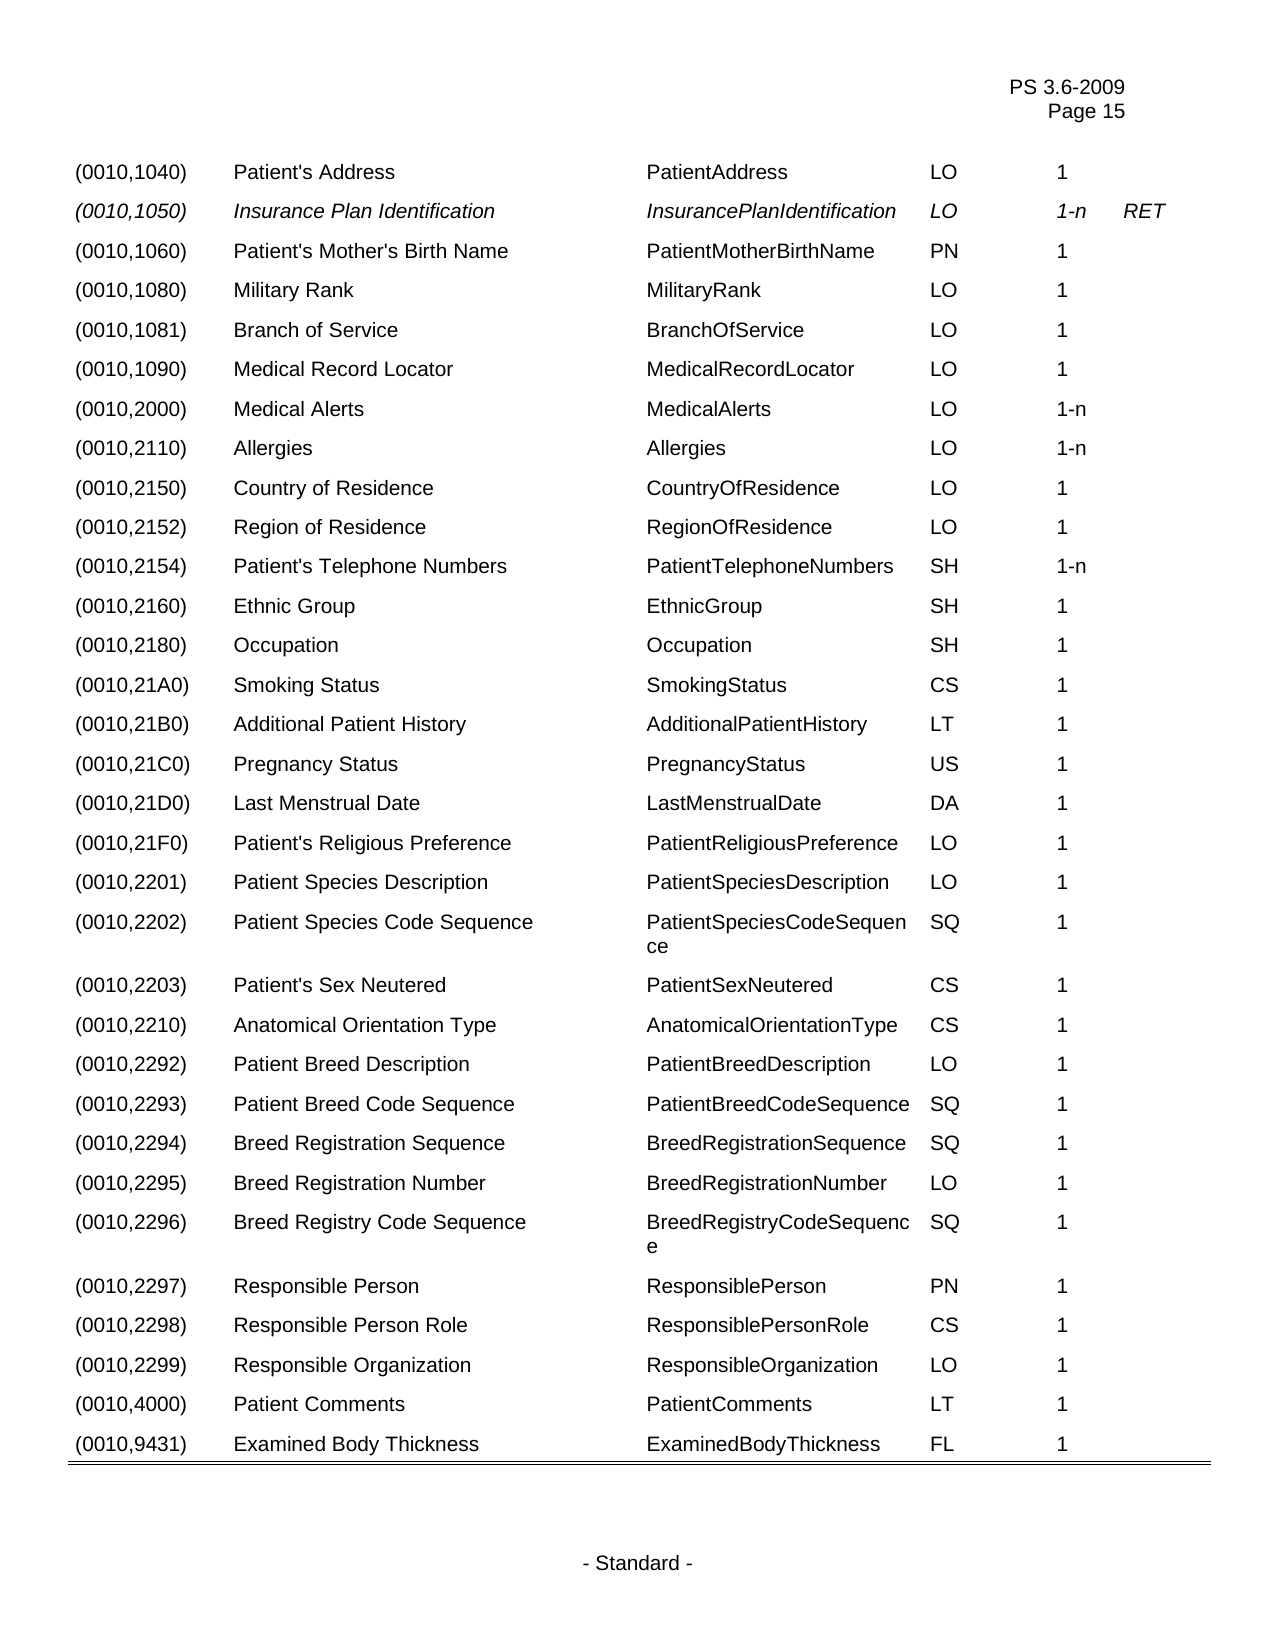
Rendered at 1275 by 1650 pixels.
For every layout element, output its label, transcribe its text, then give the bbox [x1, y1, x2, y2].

table_cell Breed Registration Sequence [226, 1122, 639, 1161]
table_cell LO [923, 150, 1049, 189]
table_cell 1 [1049, 269, 1116, 308]
table_cell (0010,2160) [68, 584, 226, 624]
table_cell (0010,2180) [68, 624, 226, 663]
table_cell [1116, 1201, 1211, 1264]
table_cell [1116, 663, 1211, 703]
table_cell (0010,1060) [68, 229, 226, 268]
table_cell Allergies [226, 426, 639, 466]
table_cell (0010,1090) [68, 348, 226, 387]
table_cell 1 [1049, 663, 1116, 703]
table_cell (0010,21C0) [68, 742, 226, 782]
table_cell Country of Residence [226, 466, 639, 505]
table_cell Smoking Status [226, 663, 639, 703]
table_cell Responsible Organization [226, 1343, 639, 1382]
table_cell [1116, 742, 1211, 782]
table_cell CountryOfResidence [639, 466, 923, 505]
table_cell PatientAddress [639, 150, 923, 189]
table_cell SH [923, 624, 1049, 663]
table_cell AnatomicalOrientationType [639, 1003, 923, 1043]
table_cell MilitaryRank [639, 269, 923, 308]
table_cell 1 [1049, 1304, 1116, 1343]
table_cell 1 [1049, 150, 1116, 189]
table_cell (0010,21D0) [68, 782, 226, 821]
table_cell Allergies [639, 426, 923, 466]
table_cell MedicalRecordLocator [639, 348, 923, 387]
table_cell (0010,2297) [68, 1264, 226, 1303]
table_cell PregnancyStatus [639, 742, 923, 782]
table_cell ResponsibleOrganization [639, 1343, 923, 1382]
table_cell 1 [1049, 1383, 1116, 1422]
table_cell SQ [923, 1082, 1049, 1122]
table_cell PatientComments [639, 1383, 923, 1422]
table_cell Ethnic Group [226, 584, 639, 624]
table_cell [1116, 703, 1211, 742]
table_cell LO [923, 505, 1049, 545]
table_cell [1116, 387, 1211, 426]
table_cell 1 [1049, 505, 1116, 545]
table_cell Patient Species Description [226, 861, 639, 900]
table_cell Responsible Person [226, 1264, 639, 1303]
table_cell Pregnancy Status [226, 742, 639, 782]
table_cell ResponsiblePerson [639, 1264, 923, 1303]
table_cell Insurance Plan Identification [226, 190, 639, 229]
table_cell [1116, 1304, 1211, 1343]
table_cell LO [923, 861, 1049, 900]
table_cell Breed Registry Code Sequence [226, 1201, 639, 1264]
table_cell [1116, 1122, 1211, 1161]
table_cell [1116, 861, 1211, 900]
table_cell 1 [1049, 624, 1116, 663]
table_cell Patient's Religious Preference [226, 821, 639, 861]
table_cell [1116, 1161, 1211, 1201]
table_cell [1116, 782, 1211, 821]
table_cell BranchOfService [639, 308, 923, 347]
table_cell Occupation [226, 624, 639, 663]
table_cell (0010,1050) [68, 190, 226, 229]
table_cell (0010,2202) [68, 900, 226, 964]
table_cell 1 [1049, 964, 1116, 1003]
table_cell Patient Comments [226, 1383, 639, 1422]
table_cell 1 [1049, 782, 1116, 821]
table_cell Occupation [639, 624, 923, 663]
table_cell (0010,4000) [68, 1383, 226, 1422]
table_cell 1 [1049, 466, 1116, 505]
table_cell Anatomical Orientation Type [226, 1003, 639, 1043]
table_cell Additional Patient History [226, 703, 639, 742]
table_cell [1116, 505, 1211, 545]
table_cell 1 [1049, 229, 1116, 268]
table_cell LT [923, 1383, 1049, 1422]
table_cell 1 [1049, 900, 1116, 964]
table_cell Patient's Address [226, 150, 639, 189]
table_cell Patient Breed Code Sequence [226, 1082, 639, 1122]
table_cell (0010,1040) [68, 150, 226, 189]
table_cell 1 [1049, 1343, 1116, 1382]
table_cell (0010,1081) [68, 308, 226, 347]
table_cell PatientReligiousPreference [639, 821, 923, 861]
table_cell LO [923, 1161, 1049, 1201]
table_cell LT [923, 703, 1049, 742]
table_cell LO [923, 190, 1049, 229]
table_cell [1116, 1383, 1211, 1422]
table_cell 1 [1049, 1043, 1116, 1082]
table_cell [1116, 545, 1211, 584]
table_cell Patient's Telephone Numbers [226, 545, 639, 584]
table_cell (0010,2203) [68, 964, 226, 1003]
table_cell Medical Alerts [226, 387, 639, 426]
table_cell LO [923, 348, 1049, 387]
table_cell (0010,2154) [68, 545, 226, 584]
table_cell PatientSpeciesDescription [639, 861, 923, 900]
table_cell MedicalAlerts [639, 387, 923, 426]
table_cell 1 [1049, 1201, 1116, 1264]
table_cell 1 [1049, 1422, 1116, 1461]
table_cell Patient Breed Description [226, 1043, 639, 1082]
table_cell PatientSpeciesCodeSequence [639, 900, 923, 964]
table_cell LO [923, 269, 1049, 308]
table_cell LO [923, 1343, 1049, 1382]
table_cell (0010,2150) [68, 466, 226, 505]
table_cell [1116, 269, 1211, 308]
table_cell CS [923, 1304, 1049, 1343]
table_cell LO [923, 308, 1049, 347]
table_cell Patient's Sex Neutered [226, 964, 639, 1003]
table_cell RET [1116, 190, 1211, 229]
table_cell BreedRegistryCodeSequence [639, 1201, 923, 1264]
table_cell (0010,2296) [68, 1201, 226, 1264]
table_cell DA [923, 782, 1049, 821]
table_cell [1116, 426, 1211, 466]
table_cell LastMenstrualDate [639, 782, 923, 821]
table_cell [1116, 964, 1211, 1003]
table_cell 1 [1049, 1122, 1116, 1161]
table_cell (0010,21B0) [68, 703, 226, 742]
table_cell SH [923, 545, 1049, 584]
table_cell [1116, 1264, 1211, 1303]
table_cell [1116, 229, 1211, 268]
table_cell 1 [1049, 584, 1116, 624]
table_cell Military Rank [226, 269, 639, 308]
table_cell 1 [1049, 1161, 1116, 1201]
table_cell Responsible Person Role [226, 1304, 639, 1343]
table_cell [1116, 1043, 1211, 1082]
table_cell 1-n [1049, 545, 1116, 584]
table_cell LO [923, 1043, 1049, 1082]
table_cell SQ [923, 1201, 1049, 1264]
table_cell [1116, 1422, 1211, 1461]
table_cell SQ [923, 900, 1049, 964]
table_cell AdditionalPatientHistory [639, 703, 923, 742]
table_cell [1116, 1003, 1211, 1043]
table_cell Last Menstrual Date [226, 782, 639, 821]
table_cell SH [923, 584, 1049, 624]
table_cell [1116, 821, 1211, 861]
table_cell Patient Species Code Sequence [226, 900, 639, 964]
table_cell 1-n [1049, 426, 1116, 466]
table_cell CS [923, 663, 1049, 703]
table_cell SmokingStatus [639, 663, 923, 703]
table_cell (0010,2110) [68, 426, 226, 466]
table_cell CS [923, 1003, 1049, 1043]
table_cell PatientBreedDescription [639, 1043, 923, 1082]
table_cell Medical Record Locator [226, 348, 639, 387]
table_cell BreedRegistrationNumber [639, 1161, 923, 1201]
table_cell (0010,2201) [68, 861, 226, 900]
table_cell EthnicGroup [639, 584, 923, 624]
table_cell LO [923, 466, 1049, 505]
table_cell CS [923, 964, 1049, 1003]
table_cell PatientMotherBirthName [639, 229, 923, 268]
table_cell ExaminedBodyThickness [639, 1422, 923, 1461]
table_cell Patient's Mother's Birth Name [226, 229, 639, 268]
table_cell [1116, 150, 1211, 189]
table_cell (0010,2295) [68, 1161, 226, 1201]
table_cell FL [923, 1422, 1049, 1461]
table_cell Examined Body Thickness [226, 1422, 639, 1461]
table_cell PatientTelephoneNumbers [639, 545, 923, 584]
table_cell 1 [1049, 1082, 1116, 1122]
table_cell 1 [1049, 1264, 1116, 1303]
table_cell 1 [1049, 703, 1116, 742]
table_cell 1-n [1049, 190, 1116, 229]
table_cell (0010,21F0) [68, 821, 226, 861]
table_cell Branch of Service [226, 308, 639, 347]
table_cell 1 [1049, 1003, 1116, 1043]
table_cell BreedRegistrationSequence [639, 1122, 923, 1161]
table_cell US [923, 742, 1049, 782]
table_cell [1116, 584, 1211, 624]
table_cell (0010,2000) [68, 387, 226, 426]
table_cell 1-n [1049, 387, 1116, 426]
table_cell 1 [1049, 861, 1116, 900]
table_cell PatientBreedCodeSequence [639, 1082, 923, 1122]
table_cell 1 [1049, 742, 1116, 782]
table_cell [1116, 1082, 1211, 1122]
table_cell RegionOfResidence [639, 505, 923, 545]
table_cell [1116, 624, 1211, 663]
table_cell SQ [923, 1122, 1049, 1161]
table_cell (0010,9431) [68, 1422, 226, 1461]
table_cell (0010,2298) [68, 1304, 226, 1343]
table_cell Region of Residence [226, 505, 639, 545]
table_cell [1116, 308, 1211, 347]
table_cell (0010,2210) [68, 1003, 226, 1043]
table_cell [1116, 900, 1211, 964]
table_cell PN [923, 1264, 1049, 1303]
table_cell 1 [1049, 308, 1116, 347]
table_cell (0010,2293) [68, 1082, 226, 1122]
table_cell [1116, 466, 1211, 505]
table_cell [1116, 348, 1211, 387]
table_cell Breed Registration Number [226, 1161, 639, 1201]
table_cell [1116, 1343, 1211, 1382]
table_cell 1 [1049, 348, 1116, 387]
table_cell PatientSexNeutered [639, 964, 923, 1003]
table_cell InsurancePlanIdentification [639, 190, 923, 229]
table_cell 1 [1049, 821, 1116, 861]
table_cell (0010,2299) [68, 1343, 226, 1382]
table_cell (0010,2152) [68, 505, 226, 545]
table_cell (0010,2294) [68, 1122, 226, 1161]
table_cell LO [923, 426, 1049, 466]
table_cell PN [923, 229, 1049, 268]
table_cell LO [923, 387, 1049, 426]
table_cell (0010,2292) [68, 1043, 226, 1082]
table_cell (0010,1080) [68, 269, 226, 308]
table_cell LO [923, 821, 1049, 861]
table_cell (0010,21A0) [68, 663, 226, 703]
table_cell ResponsiblePersonRole [639, 1304, 923, 1343]
